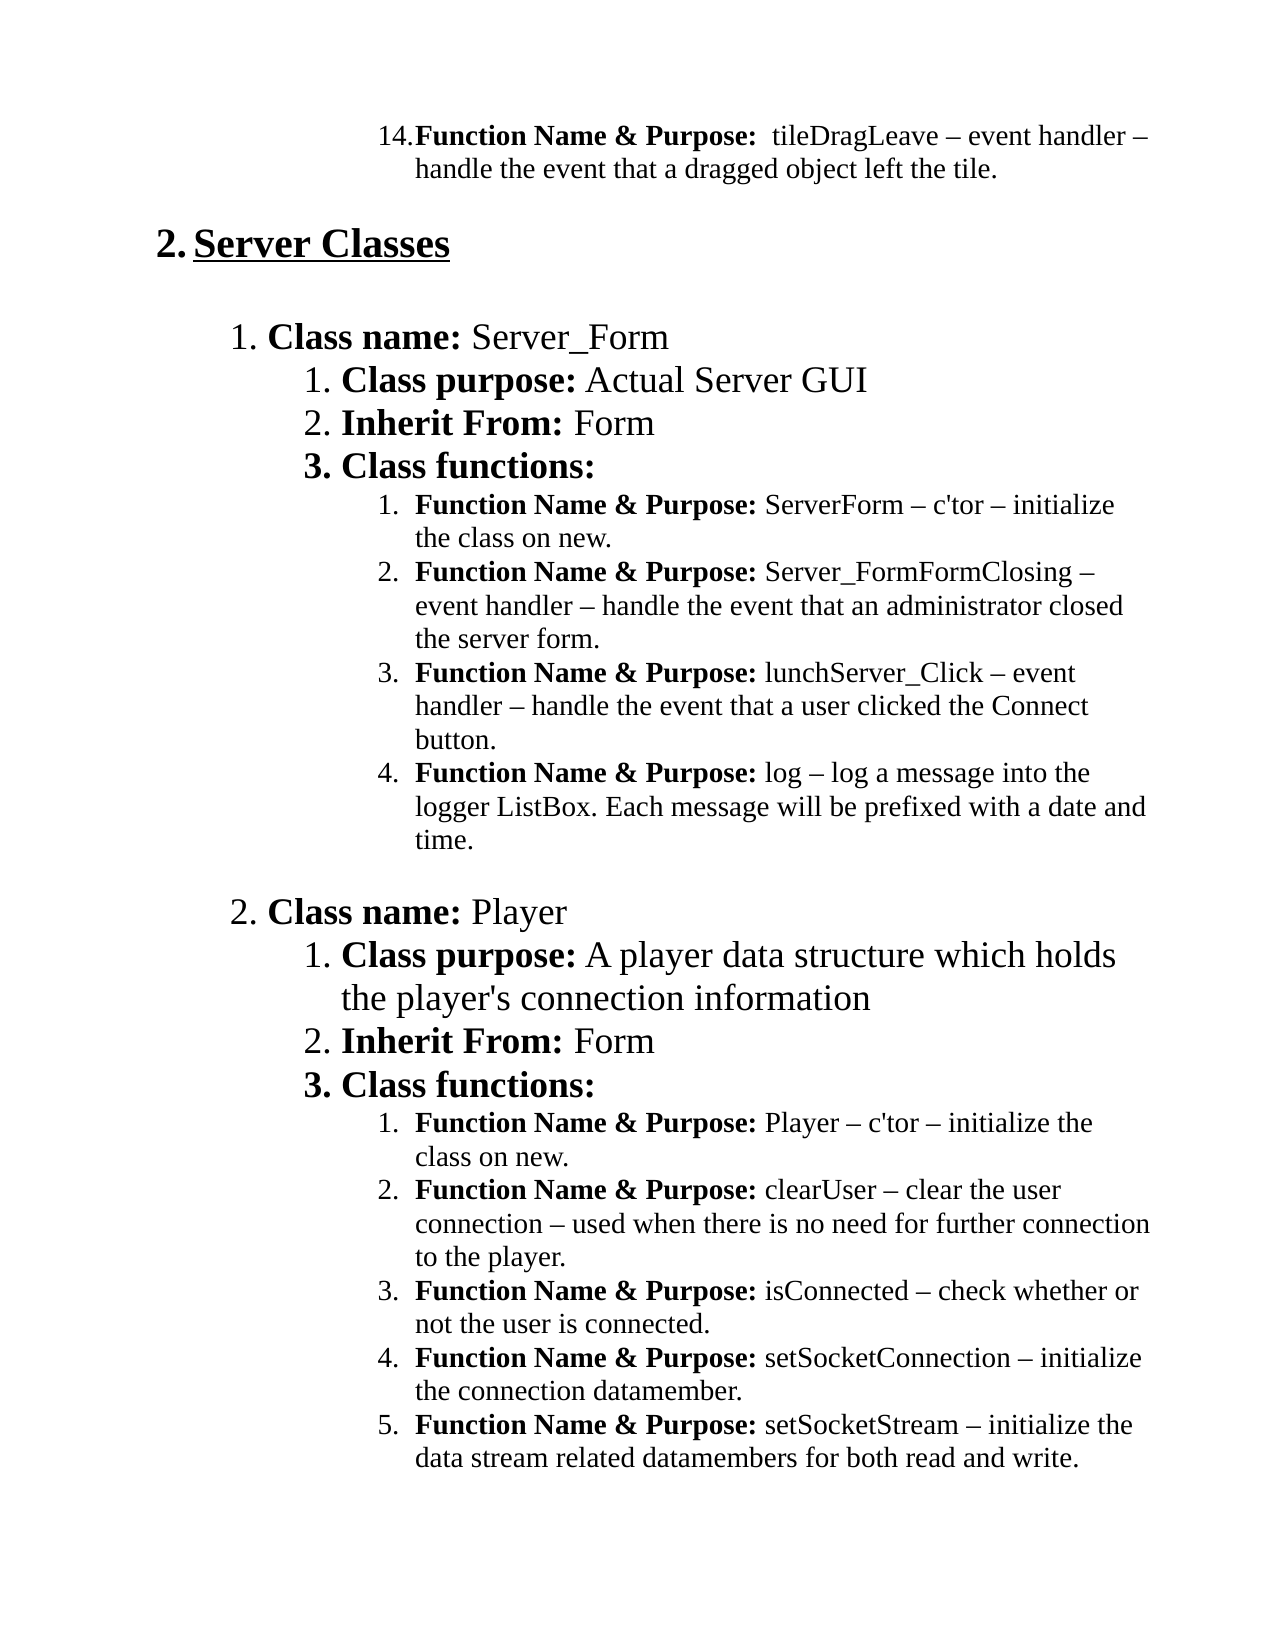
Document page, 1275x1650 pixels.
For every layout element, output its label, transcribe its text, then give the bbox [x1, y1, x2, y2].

list Function Name & Purpose: log – log a message into the logger ListBox. Each message will be prefixed with a date and time. [377, 755, 1157, 856]
list Server Classes [156, 219, 1157, 267]
list Function Name & Purpose: setSocketStream – initialize the data stream related datamembers for both read and write. [377, 1407, 1157, 1474]
list Class functions: [303, 444, 1157, 487]
list Class name: Server_Form [229, 314, 1157, 358]
list Function Name & Purpose: lunchServer_Click – event handler – handle the event that a user clicked the Connect button. [377, 655, 1157, 755]
list Class functions: [303, 1062, 1157, 1105]
list Function Name & Purpose: clearUser – clear the user connection – used when there is no need for further connection to the player. [377, 1172, 1157, 1273]
list Function Name & Purpose: isConnected – check whether or not the user is connected. [377, 1273, 1157, 1340]
list Function Name & Purpose: Player – c'tor – initialize the class on new. [377, 1105, 1157, 1172]
list Class purpose: Actual Server GUI [303, 358, 1157, 401]
list Inherit From: Form [303, 401, 1157, 444]
list Function Name & Purpose: ServerForm – c'tor – initialize the class on new. [377, 487, 1157, 554]
list Class purpose: A player data structure which holds the player's connection information [303, 933, 1157, 1019]
list Inherit From: Form [303, 1019, 1157, 1062]
list Function Name & Purpose: setSocketConnection – initialize the connection datamember. [377, 1340, 1157, 1407]
list Function Name & Purpose: Server_FormFormClosing – event handler – handle the event that an administrator closed the server form. [377, 554, 1157, 655]
list Class name: Player [229, 889, 1157, 933]
list Function Name & Purpose: tileDragLeave – event handler – handle the event that a dragged object left the tile. [377, 118, 1157, 185]
